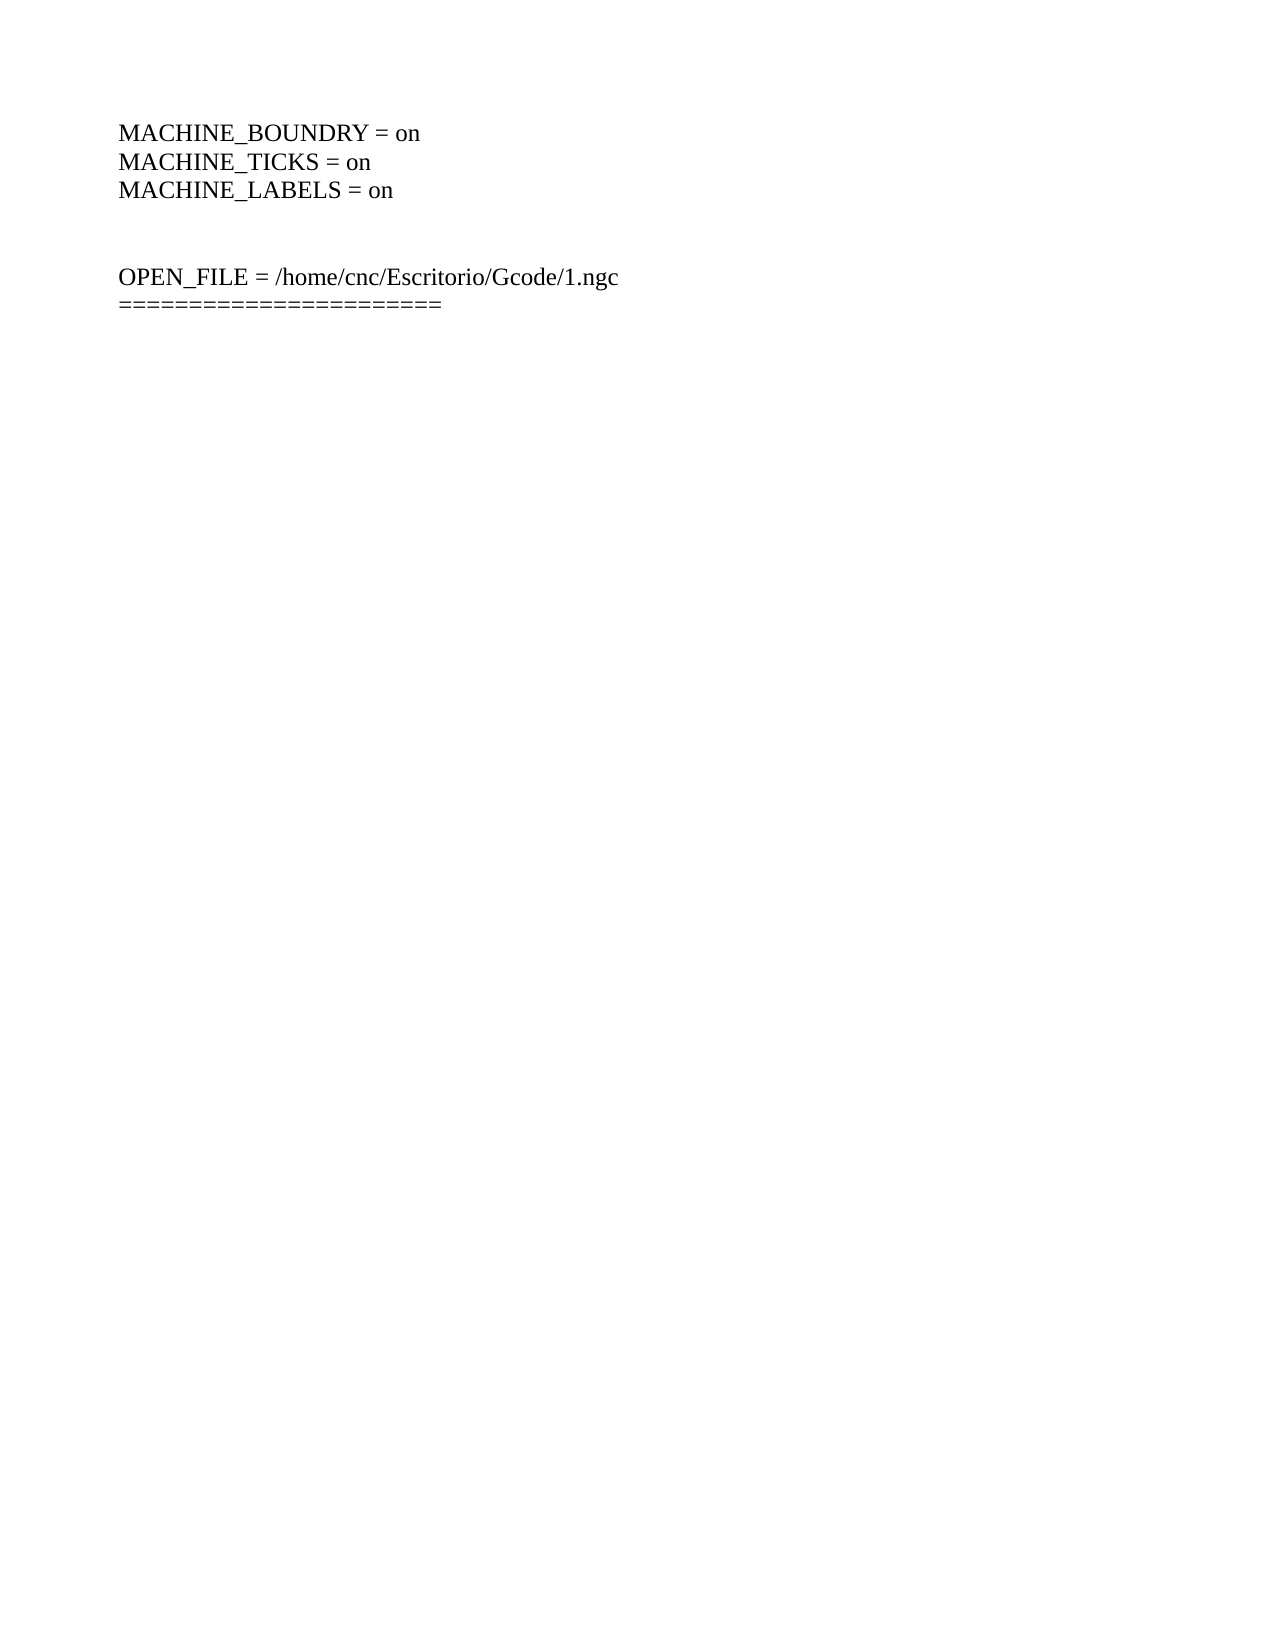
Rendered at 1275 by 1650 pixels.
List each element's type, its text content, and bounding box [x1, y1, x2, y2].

text MACHINE_BOUNDRY = on MACHINE_TICKS = on MACHINE_LABELS = on OPEN_FILE = /home/cnc/Escritorio/Gcode/1.ngc [118, 118, 1157, 291]
text ======================= [118, 291, 1157, 319]
